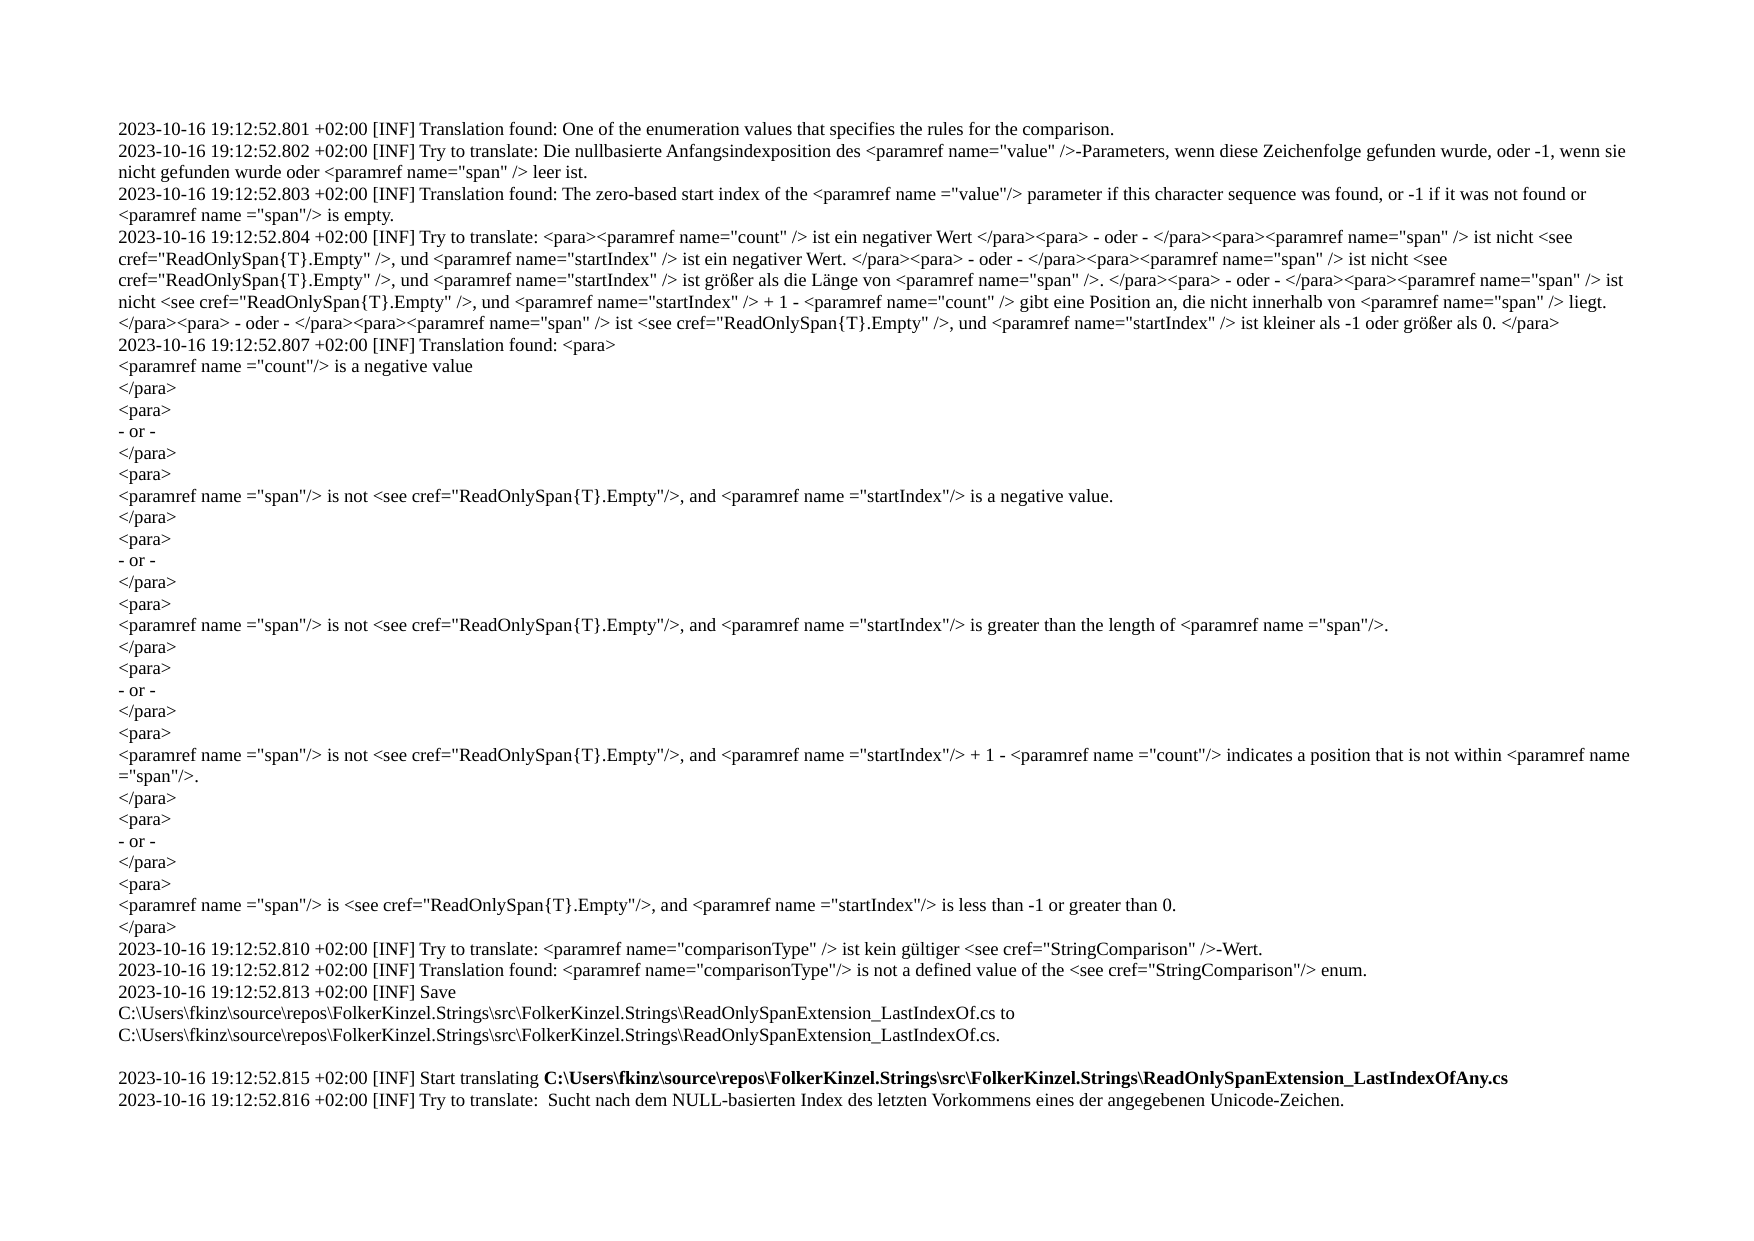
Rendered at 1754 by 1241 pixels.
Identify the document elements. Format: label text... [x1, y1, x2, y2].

text 2023-10-16 19:12:52.815 +02:00 [INF] Start translating C:\Users\fkinz\source\repos\FolkerKinzel.Strings\src\FolkerKinzel.Strings\ReadOnlySpanExtension_LastIndexOfAny.cs [118, 1067, 1636, 1088]
text 2023-10-16 19:12:52.810 +02:00 [INF] Try to translate: <paramref name="comparisonType" /> ist kein gültiger <see cref="StringComparison" />-Wert. [118, 937, 1636, 959]
text 2023-10-16 19:12:52.804 +02:00 [INF] Try to translate: <para><paramref name="count" /> ist ein negativer Wert </para><para> - oder - </para><para><paramref name="span" /> ist nicht <see cref="ReadOnlySpan{T}.Empty" />, und <paramref name="startIndex" /> ist ein negativer Wert. </para><para> - oder - </para><para><paramref name="span" /> ist nicht <see cref="ReadOnlySpan{T}.Empty" />, und <paramref name="startIndex" /> ist größer als die Länge von <paramref name="span" />. </para><para> - oder - </para><para><paramref name="span" /> ist nicht <see cref="ReadOnlySpan{T}.Empty" />, und <paramref name="startIndex" /> + 1 - <paramref name="count" /> gibt eine Position an, die nicht innerhalb von <paramref name="span" /> liegt. </para><para> - oder - </para><para><paramref name="span" /> ist <see cref="ReadOnlySpan{T}.Empty" />, und <paramref name="startIndex" /> ist kleiner als -1 oder größer als 0. </para> [118, 226, 1636, 334]
text 2023-10-16 19:12:52.801 +02:00 [INF] Translation found: One of the enumeration values that specifies the rules for the comparison. [118, 118, 1636, 140]
text 2023-10-16 19:12:52.813 +02:00 [INF] Save C:\Users\fkinz\source\repos\FolkerKinzel.Strings\src\FolkerKinzel.Strings\ReadOnlySpanExtension_LastIndexOf.cs to C:\Users\fkinz\source\repos\FolkerKinzel.Strings\src\FolkerKinzel.Strings\ReadOnlySpanExtension_LastIndexOf.cs. [118, 981, 1636, 1045]
text 2023-10-16 19:12:52.802 +02:00 [INF] Try to translate: Die nullbasierte Anfangsindexposition des <paramref name="value" />-Parameters, wenn diese Zeichenfolge gefunden wurde, oder -1, wenn sie nicht gefunden wurde oder <paramref name="span" /> leer ist. [118, 140, 1636, 183]
text 2023-10-16 19:12:52.807 +02:00 [INF] Translation found: <para> <paramref name ="count"/> is a negative value </para> <para> - or - </para> <para> <paramref name ="span"/> is not <see cref="ReadOnlySpan{T}.Empty"/>, and <paramref name ="startIndex"/> is a negative value. </para> <para> - or - </para> <para> <paramref name ="span"/> is not <see cref="ReadOnlySpan{T}.Empty"/>, and <paramref name ="startIndex"/> is greater than the length of <paramref name ="span"/>. </para> <para> - or - </para> <para> <paramref name ="span"/> is not <see cref="ReadOnlySpan{T}.Empty"/>, and <paramref name ="startIndex"/> + 1 - <paramref name ="count"/> indicates a position that is not within <paramref name ="span"/>. </para> <para> - or - </para> <para> <paramref name ="span"/> is <see cref="ReadOnlySpan{T}.Empty"/>, and <paramref name ="startIndex"/> is less than -1 or greater than 0. </para> [118, 334, 1636, 937]
text 2023-10-16 19:12:52.812 +02:00 [INF] Translation found: <paramref name="comparisonType"/> is not a defined value of the <see cref="StringComparison"/> enum. [118, 959, 1636, 981]
text 2023-10-16 19:12:52.816 +02:00 [INF] Try to translate: Sucht nach dem NULL-basierten Index des letzten Vorkommens eines der angegebenen Unicode-Zeichen. [118, 1088, 1636, 1110]
text 2023-10-16 19:12:52.803 +02:00 [INF] Translation found: The zero-based start index of the <paramref name ="value"/> parameter if this character sequence was found, or -1 if it was not found or <paramref name ="span"/> is empty. [118, 183, 1636, 226]
